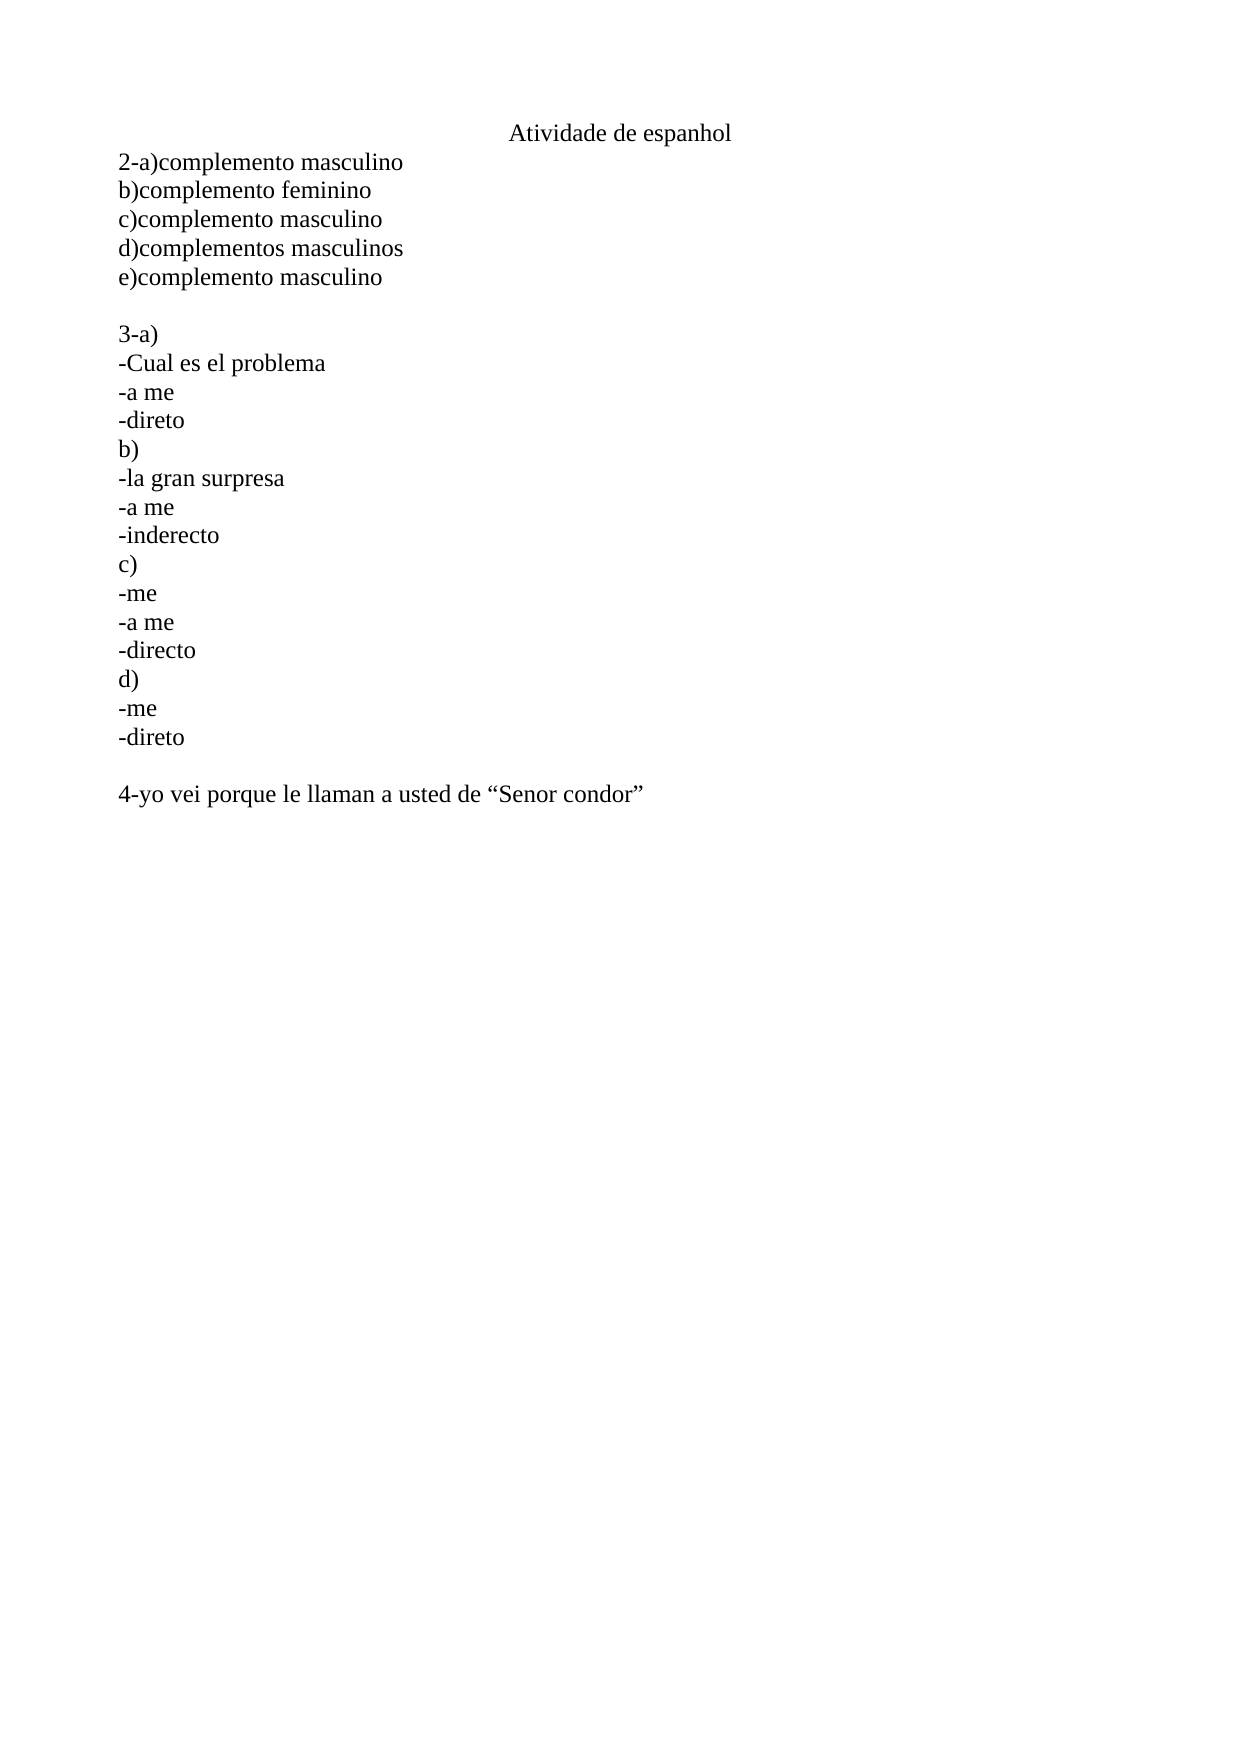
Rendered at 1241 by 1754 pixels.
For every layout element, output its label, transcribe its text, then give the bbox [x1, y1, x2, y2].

text -direto [118, 722, 1122, 751]
text Atividade de espanhol [118, 118, 1122, 147]
text c)complemento masculino [118, 204, 1122, 233]
text -me [118, 693, 1122, 722]
text 2-a)complemento masculino [118, 147, 1122, 176]
text c) [118, 549, 1122, 578]
text -a me [118, 492, 1122, 521]
text -direto [118, 406, 1122, 434]
text -directo [118, 636, 1122, 664]
text e)complemento masculino [118, 262, 1122, 291]
text 3-a) [118, 319, 1122, 348]
text -a me [118, 607, 1122, 636]
text 4-yo vei porque le llaman a usted de “Senor condor” [118, 779, 1122, 808]
text -inderecto [118, 521, 1122, 549]
text -a me [118, 377, 1122, 406]
text -me [118, 578, 1122, 607]
text d) [118, 664, 1122, 693]
text -Cual es el problema [118, 348, 1122, 377]
text d)complementos masculinos [118, 233, 1122, 262]
text -la gran surpresa [118, 463, 1122, 492]
text b) [118, 434, 1122, 463]
text b)complemento feminino [118, 176, 1122, 204]
